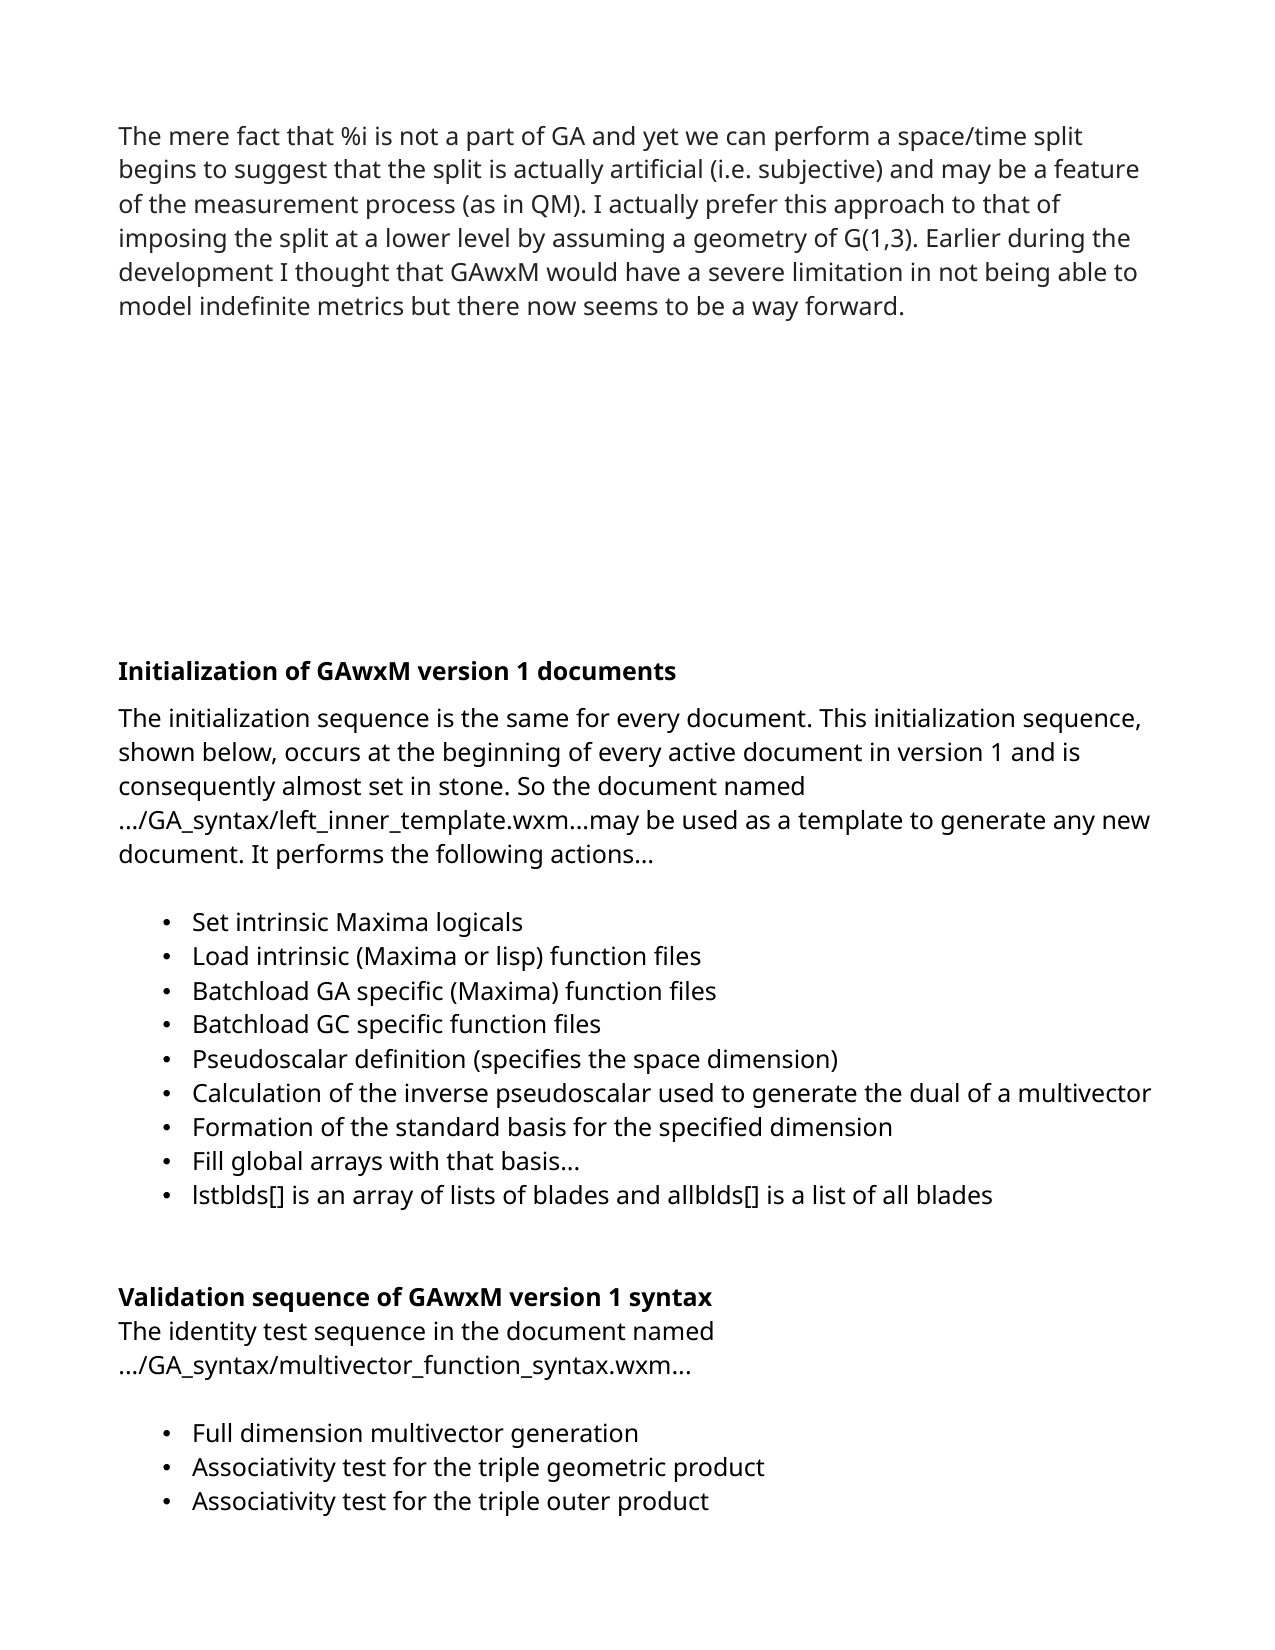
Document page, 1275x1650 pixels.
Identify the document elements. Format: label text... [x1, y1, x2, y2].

text The identity test sequence in the document named .../GA_syntax/multivector_function_syntax.wxm... [118, 1314, 1157, 1382]
subtitle Validation sequence of GAwxM version 1 syntax [118, 1280, 1157, 1314]
text The initialization sequence is the same for every document. This initialization sequence, shown below, occurs at the beginning of every active document in version 1 and is consequently almost set in stone. So the document named .../GA_syntax/left_inner_template.wxm...may be used as a template to generate any new document. It performs the following actions… [118, 701, 1157, 871]
list Fill global arrays with that basis... [162, 1143, 1157, 1177]
list Associativity test for the triple outer product [162, 1484, 1157, 1518]
list Formation of the standard basis for the specified dimension [162, 1109, 1157, 1143]
subtitle Initialization of GAwxM version 1 documents [118, 654, 1157, 688]
list lstblds[] is an array of lists of blades and allblds[] is a list of all blades [162, 1177, 1157, 1212]
list Set intrinsic Maxima logicals [162, 905, 1157, 939]
list Full dimension multivector generation [162, 1416, 1157, 1450]
list Batchload GA specific (Maxima) function files [162, 973, 1157, 1007]
list Load intrinsic (Maxima or lisp) function files [162, 939, 1157, 973]
text The mere fact that %i is not a part of GA and yet we can perform a space/time split begins to suggest that the split is actually artificial (i.e. subjective) and may be a feature of the measurement process (as in QM). I actually prefer this approach to that of imposing the split at a lower level by assuming a geometry of G(1,3). Earlier during the development I thought that GAwxM would have a severe limitation in not being able to model indefinite metrics but there now seems to be a way forward. [118, 118, 1157, 322]
list Pseudoscalar definition (specifies the space dimension) [162, 1041, 1157, 1075]
list Associativity test for the triple geometric product [162, 1450, 1157, 1484]
list Calculation of the inverse pseudoscalar used to generate the dual of a multivector [162, 1075, 1157, 1109]
list Batchload GC specific function files [162, 1007, 1157, 1041]
